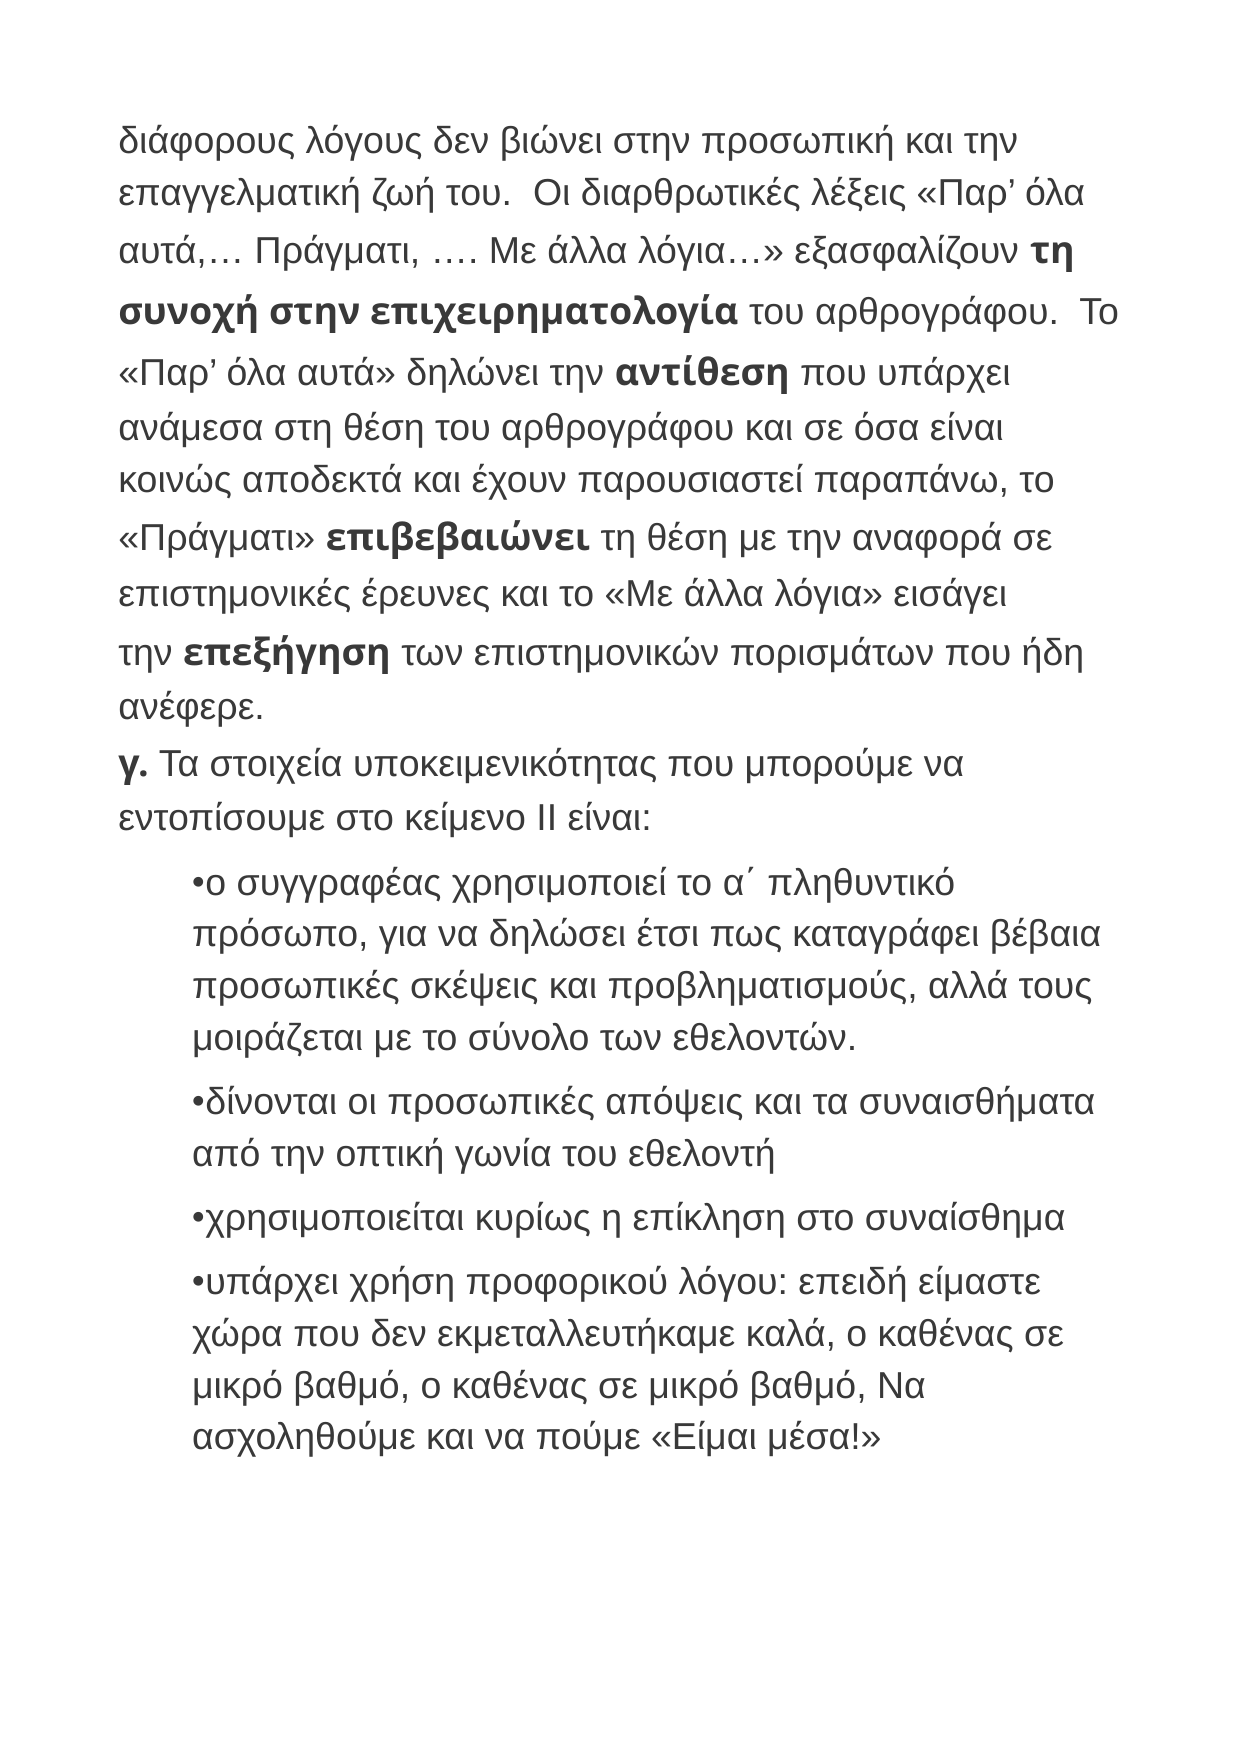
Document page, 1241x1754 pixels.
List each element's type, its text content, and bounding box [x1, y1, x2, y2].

list υπάρχει χρήση προφορικού λόγου: επειδή είμαστε χώρα που δεν εκμεταλλευτήκαμε καλά, ο καθένας σε μικρό βαθμό, ο καθένας σε μικρό βαθμό, Να ασχοληθούμε και να πούμε «Είμαι μέσα!» [118, 1259, 1122, 1458]
list δίνονται οι προσωπικές απόψεις και τα συναισθήματα από την οπτική γωνία του εθελοντή [118, 1079, 1122, 1174]
text διάφορους λόγους δεν βιώνει στην προσωπική και την επαγγελματική ζωή του. Οι διαρθρωτικές λέξεις «Παρ’ όλα αυτά,… Πράγματι, …. Με άλλα λόγια…» εξασφαλίζουν τη συνοχή στην επιχειρηματολογία του αρθρογράφου. Το «Παρ’ όλα αυτά» δηλώνει την αντίθεση που υπάρχει ανάμεσα στη θέση του αρθρογράφου και σε όσα είναι κοινώς αποδεκτά και έχουν παρουσιαστεί παραπάνω, το «Πράγματι» επιβεβαιώνει τη θέση με την αναφορά σε επιστημονικές έρευνες και το «Με άλλα λόγια» εισάγει την επεξήγηση των επιστημονικών πορισμάτων που ήδη ανέφερε. [118, 118, 1122, 727]
list ο συγγραφέας χρησιμοποιεί το α΄ πληθυντικό πρόσωπο, για να δηλώσει έτσι πως καταγράφει βέβαια προσωπικές σκέψεις και προβληματισμούς, αλλά τους μοιράζεται με το σύνολο των εθελοντών. [118, 860, 1122, 1058]
text γ. Τα στοιχεία υποκειμενικότητας που μπορούμε να εντοπίσουμε στο κείμενο ΙΙ είναι: [118, 736, 1122, 839]
list χρησιμοποιείται κυρίως η επίκληση στο συναίσθημα [118, 1195, 1122, 1238]
